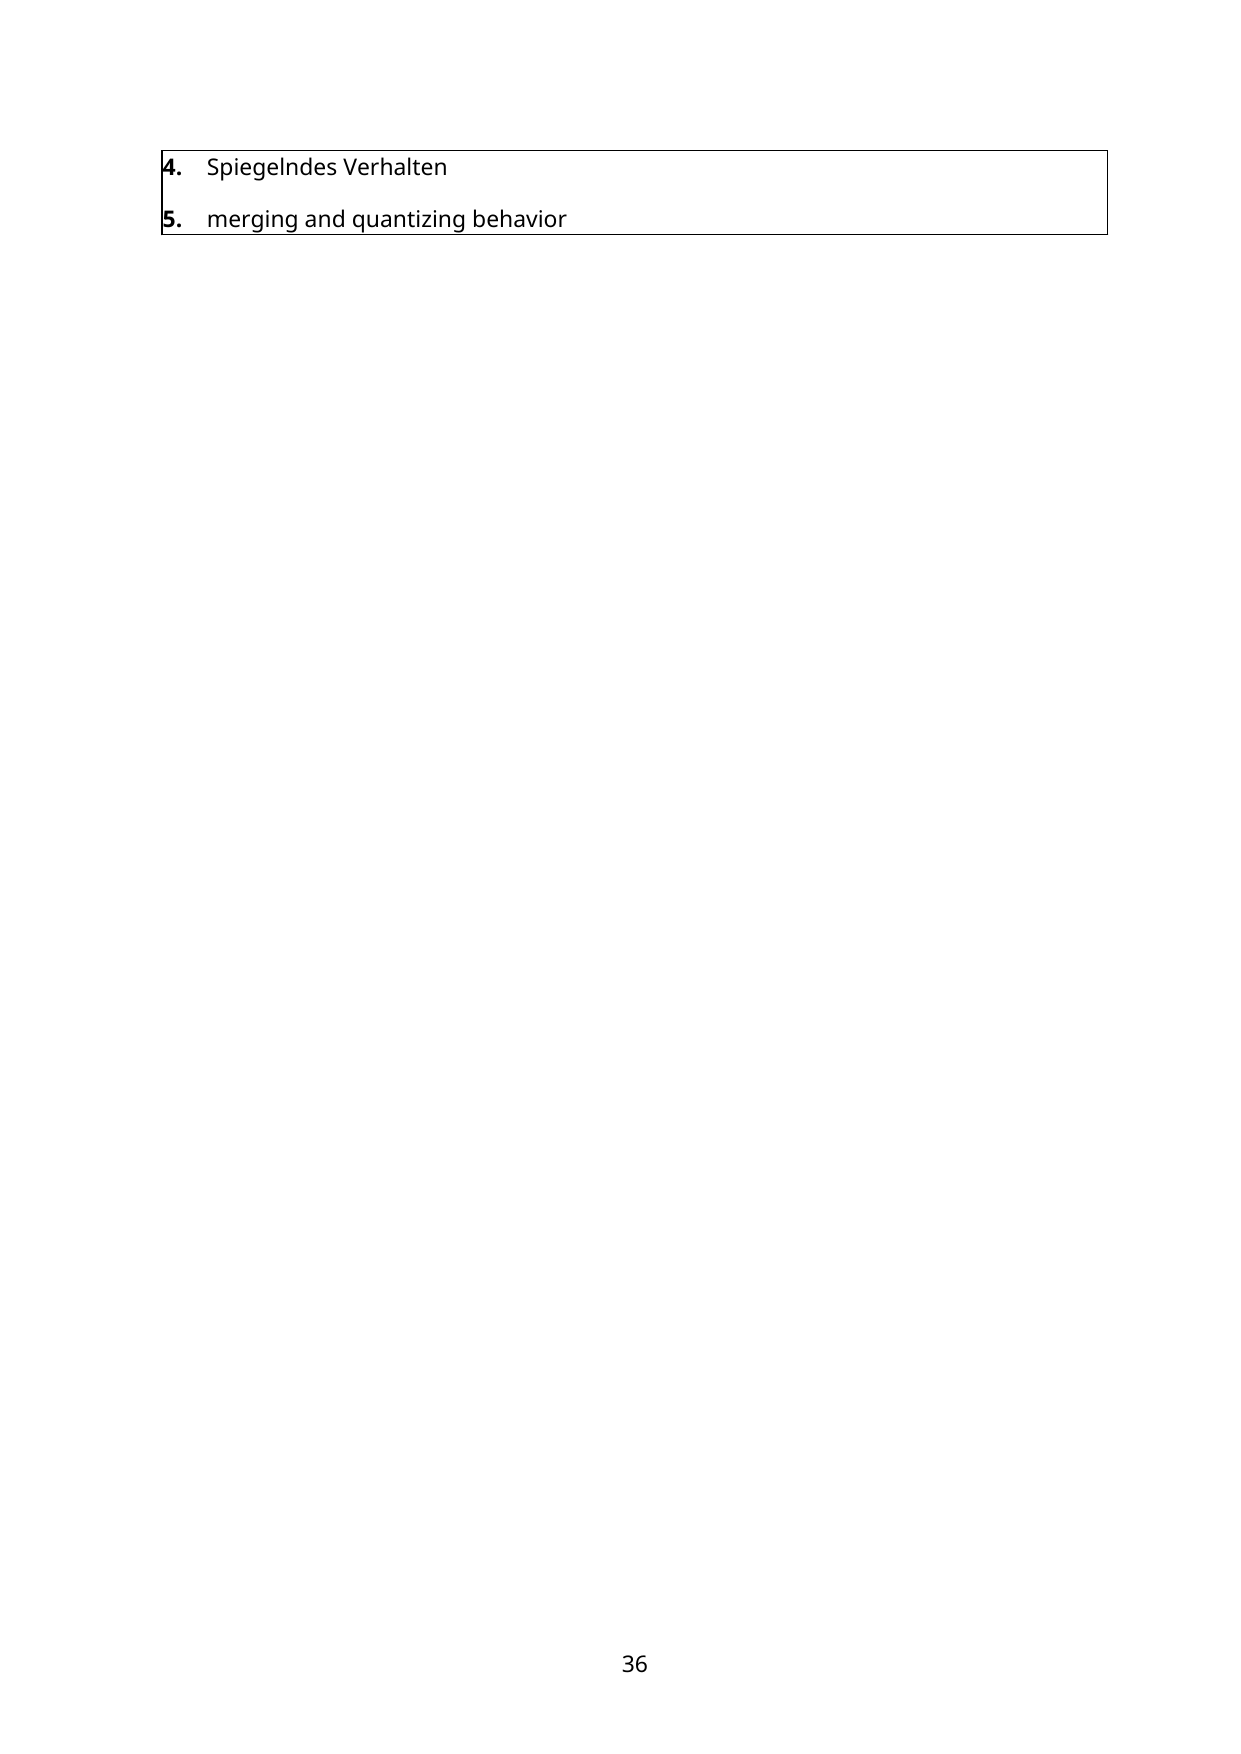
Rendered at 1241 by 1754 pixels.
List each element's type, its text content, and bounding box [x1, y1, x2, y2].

list Spiegelndes Verhalten [163, 151, 1107, 182]
list merging and quantizing behavior [163, 202, 1107, 234]
